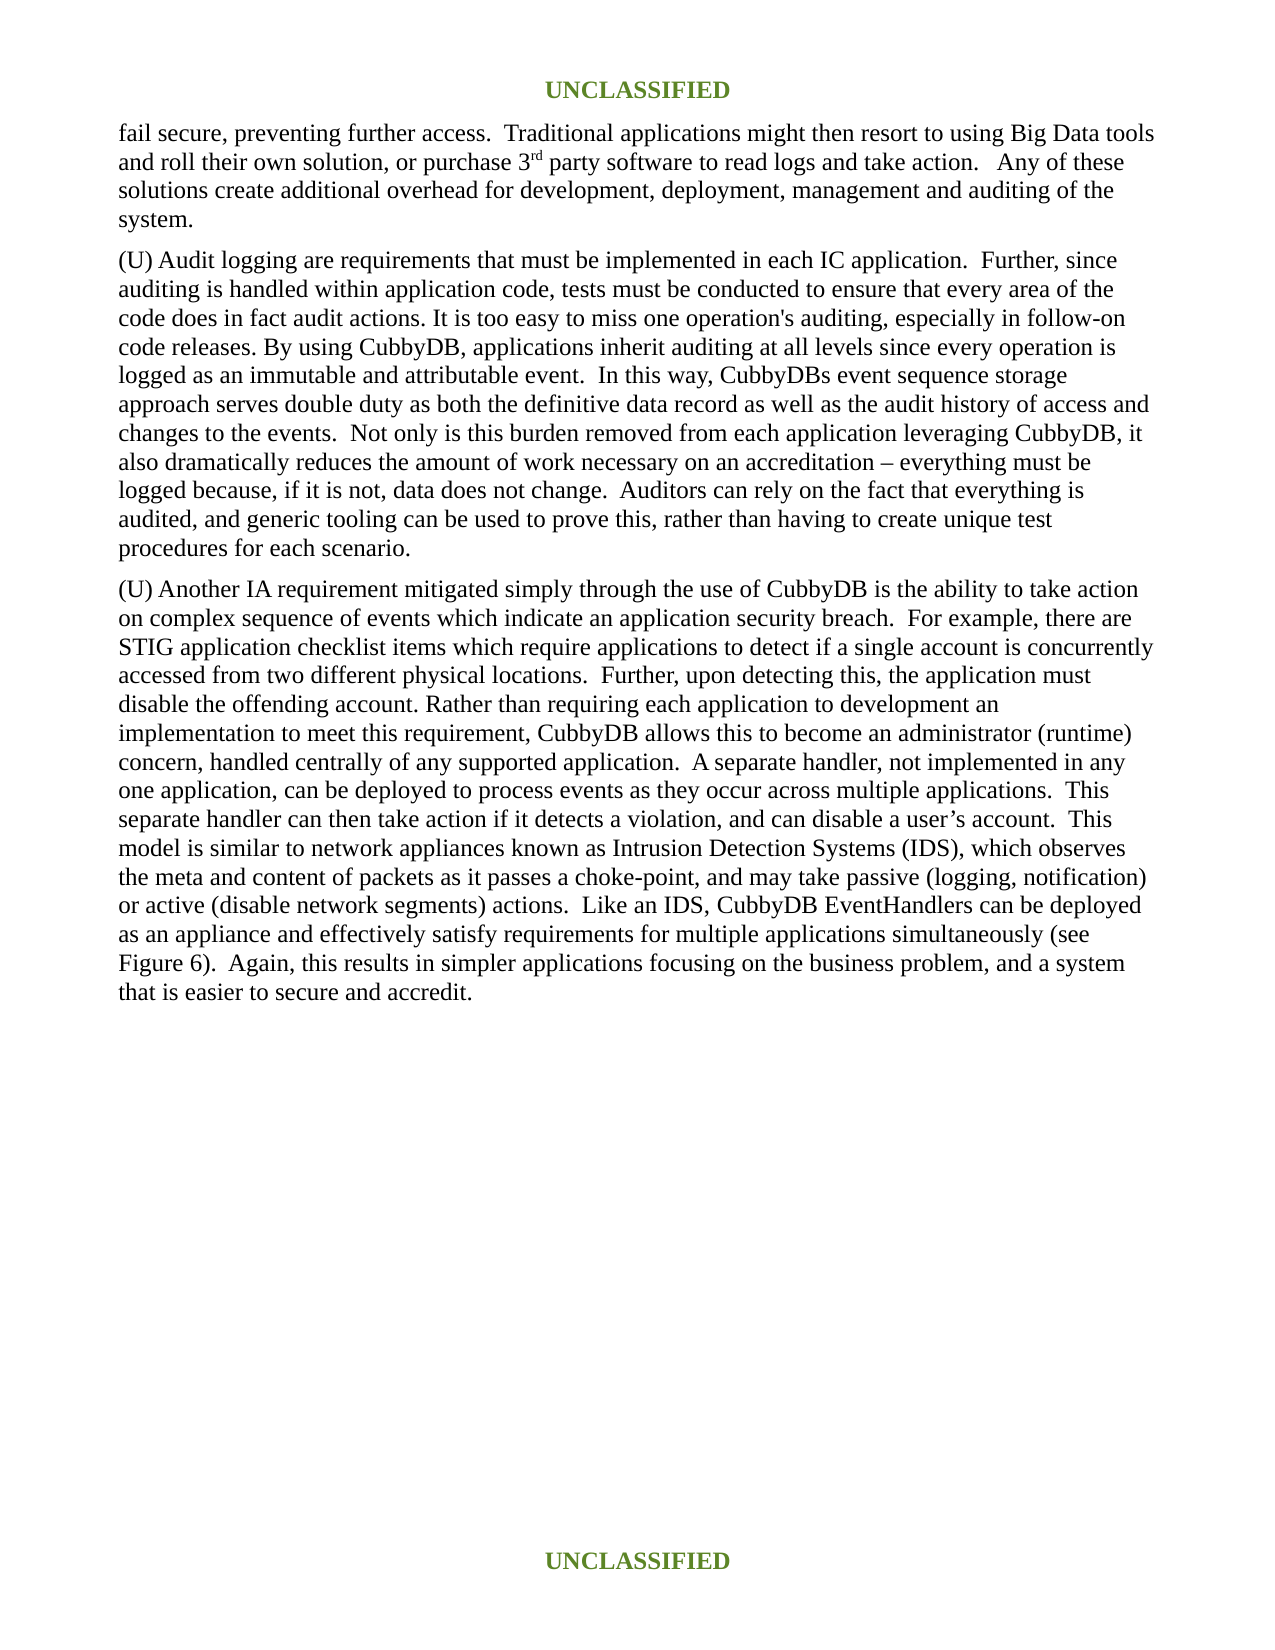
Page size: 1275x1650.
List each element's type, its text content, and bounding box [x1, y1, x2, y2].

text fail secure, preventing further access. Traditional applications might then resort to using Big Data tools and roll their own solution, or purchase 3rd party software to read logs and take action. Any of these solutions create additional overhead for development, deployment, management and auditing of the system. [118, 118, 1157, 233]
text (U) Audit logging are requirements that must be implemented in each IC application. Further, since auditing is handled within application code, tests must be conducted to ensure that every area of the code does in fact audit actions. It is too easy to miss one operation's auditing, especially in follow-on code releases. By using CubbyDB, applications inherit auditing at all levels since every operation is logged as an immutable and attributable event. In this way, CubbyDBs event sequence storage approach serves double duty as both the definitive data record as well as the audit history of access and changes to the events. Not only is this burden removed from each application leveraging CubbyDB, it also dramatically reduces the amount of work necessary on an accreditation – everything must be logged because, if it is not, data does not change. Auditors can rely on the fact that everything is audited, and generic tooling can be used to prove this, rather than having to create unique test procedures for each scenario. [118, 246, 1157, 562]
text (U) Another IA requirement mitigated simply through the use of CubbyDB is the ability to take action on complex sequence of events which indicate an application security breach. For example, there are STIG application checklist items which require applications to detect if a single account is concurrently accessed from two different physical locations. Further, upon detecting this, the application must disable the offending account. Rather than requiring each application to development an implementation to meet this requirement, CubbyDB allows this to become an administrator (runtime) concern, handled centrally of any supported application. A separate handler, not implemented in any one application, can be deployed to process events as they occur across multiple applications. This separate handler can then take action if it detects a violation, and can disable a user’s account. This model is similar to network appliances known as Intrusion Detection Systems (IDS), which observes the meta and content of packets as it passes a choke-point, and may take passive (logging, notification) or active (disable network segments) actions. Like an IDS, CubbyDB EventHandlers can be deployed as an appliance and effectively satisfy requirements for multiple applications simultaneously (see Figure 6). Again, this results in simpler applications focusing on the business problem, and a system that is easier to secure and accredit. [118, 574, 1157, 1006]
